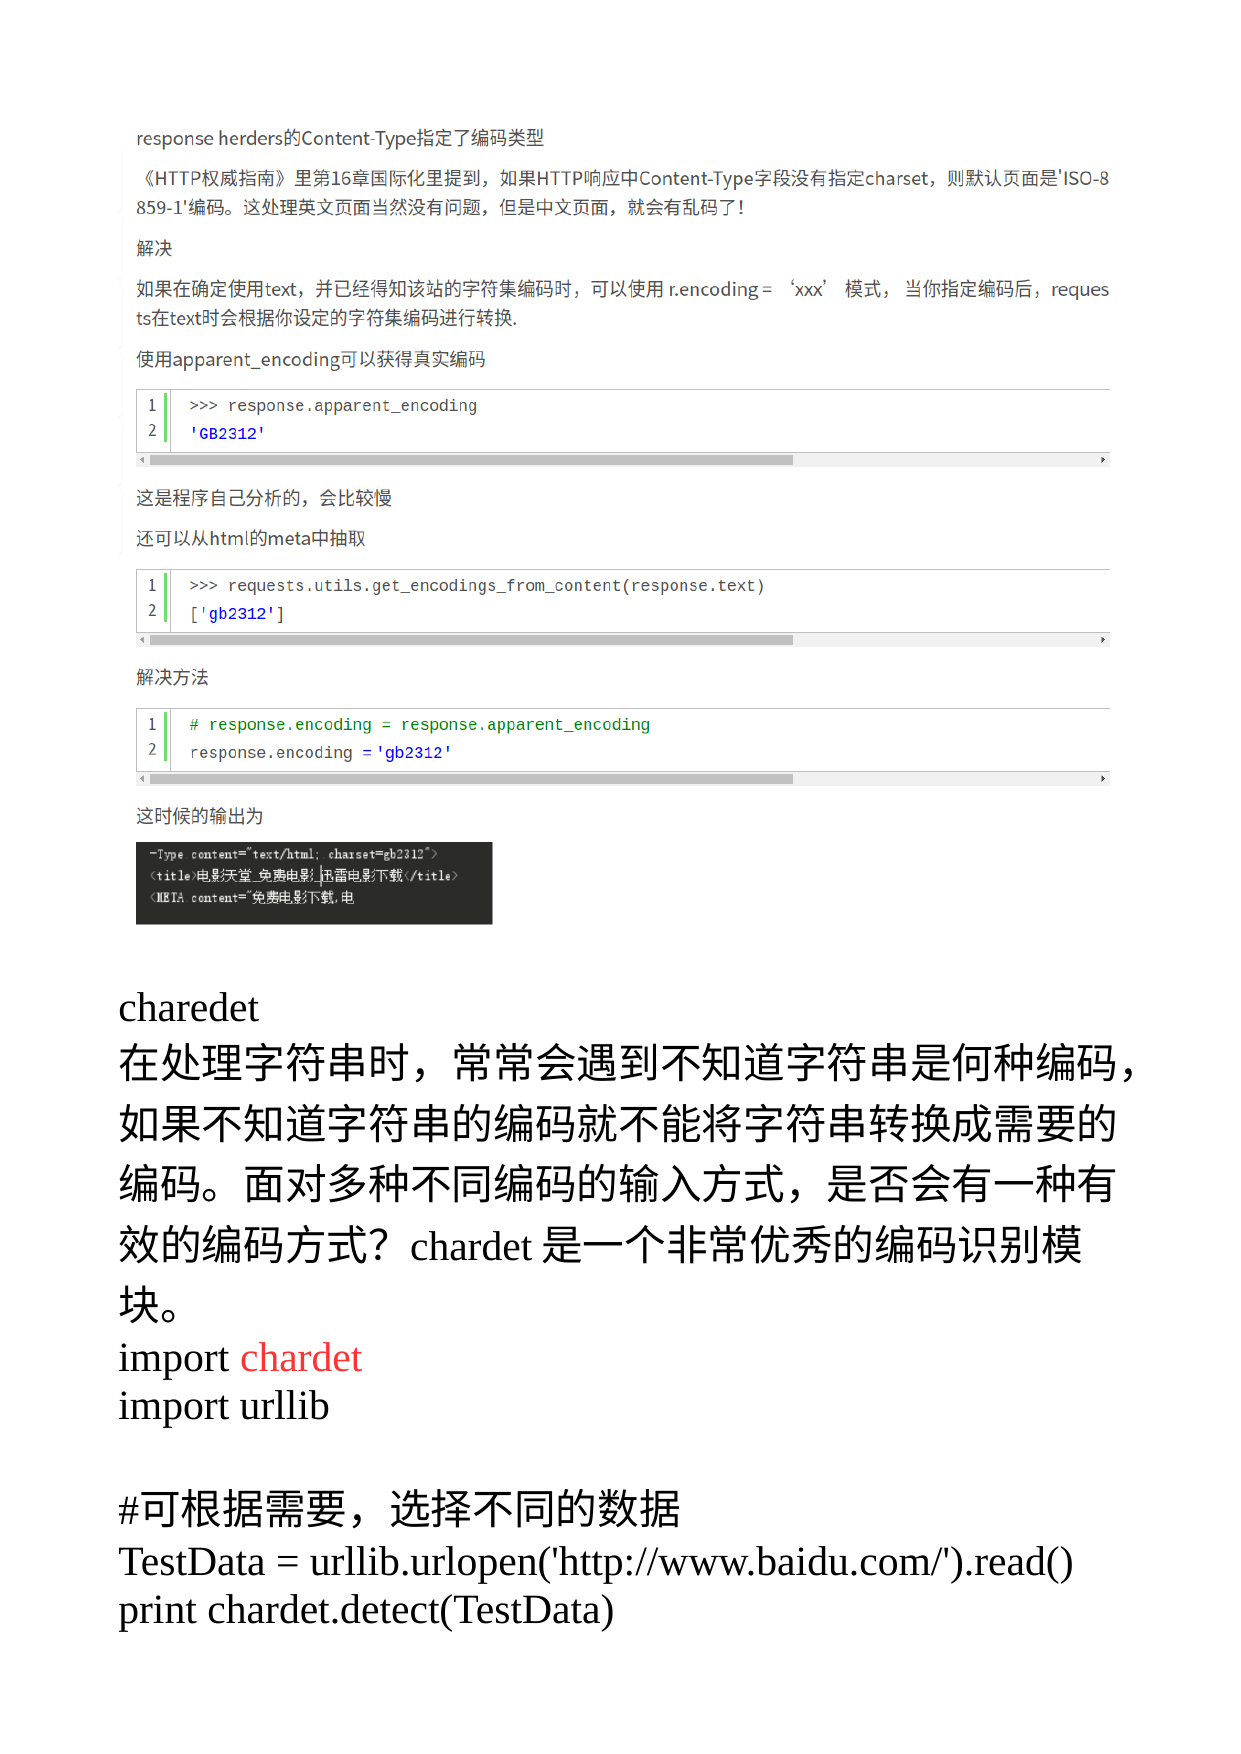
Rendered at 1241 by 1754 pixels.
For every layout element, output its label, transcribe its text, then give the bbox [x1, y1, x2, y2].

picture [118, 118, 1123, 935]
text 在处理字符串时，常常会遇到不知道字符串是何种编码，如果不知道字符串的编码就不能将字符串转换成需要的编码。面对多种不同编码的输入方式，是否会有一种有效的编码方式？chardet是一个非常优秀的编码识别模块。 [118, 1031, 1122, 1332]
text charedet [118, 983, 1122, 1031]
text TestData = urllib.urlopen('http://www.baidu.com/').read() [118, 1536, 1122, 1584]
text #可根据需要，选择不同的数据 [118, 1476, 1122, 1536]
text import chardet [118, 1332, 1122, 1380]
text print chardet.detect(TestData) [118, 1584, 1122, 1632]
text import urllib [118, 1380, 1122, 1428]
